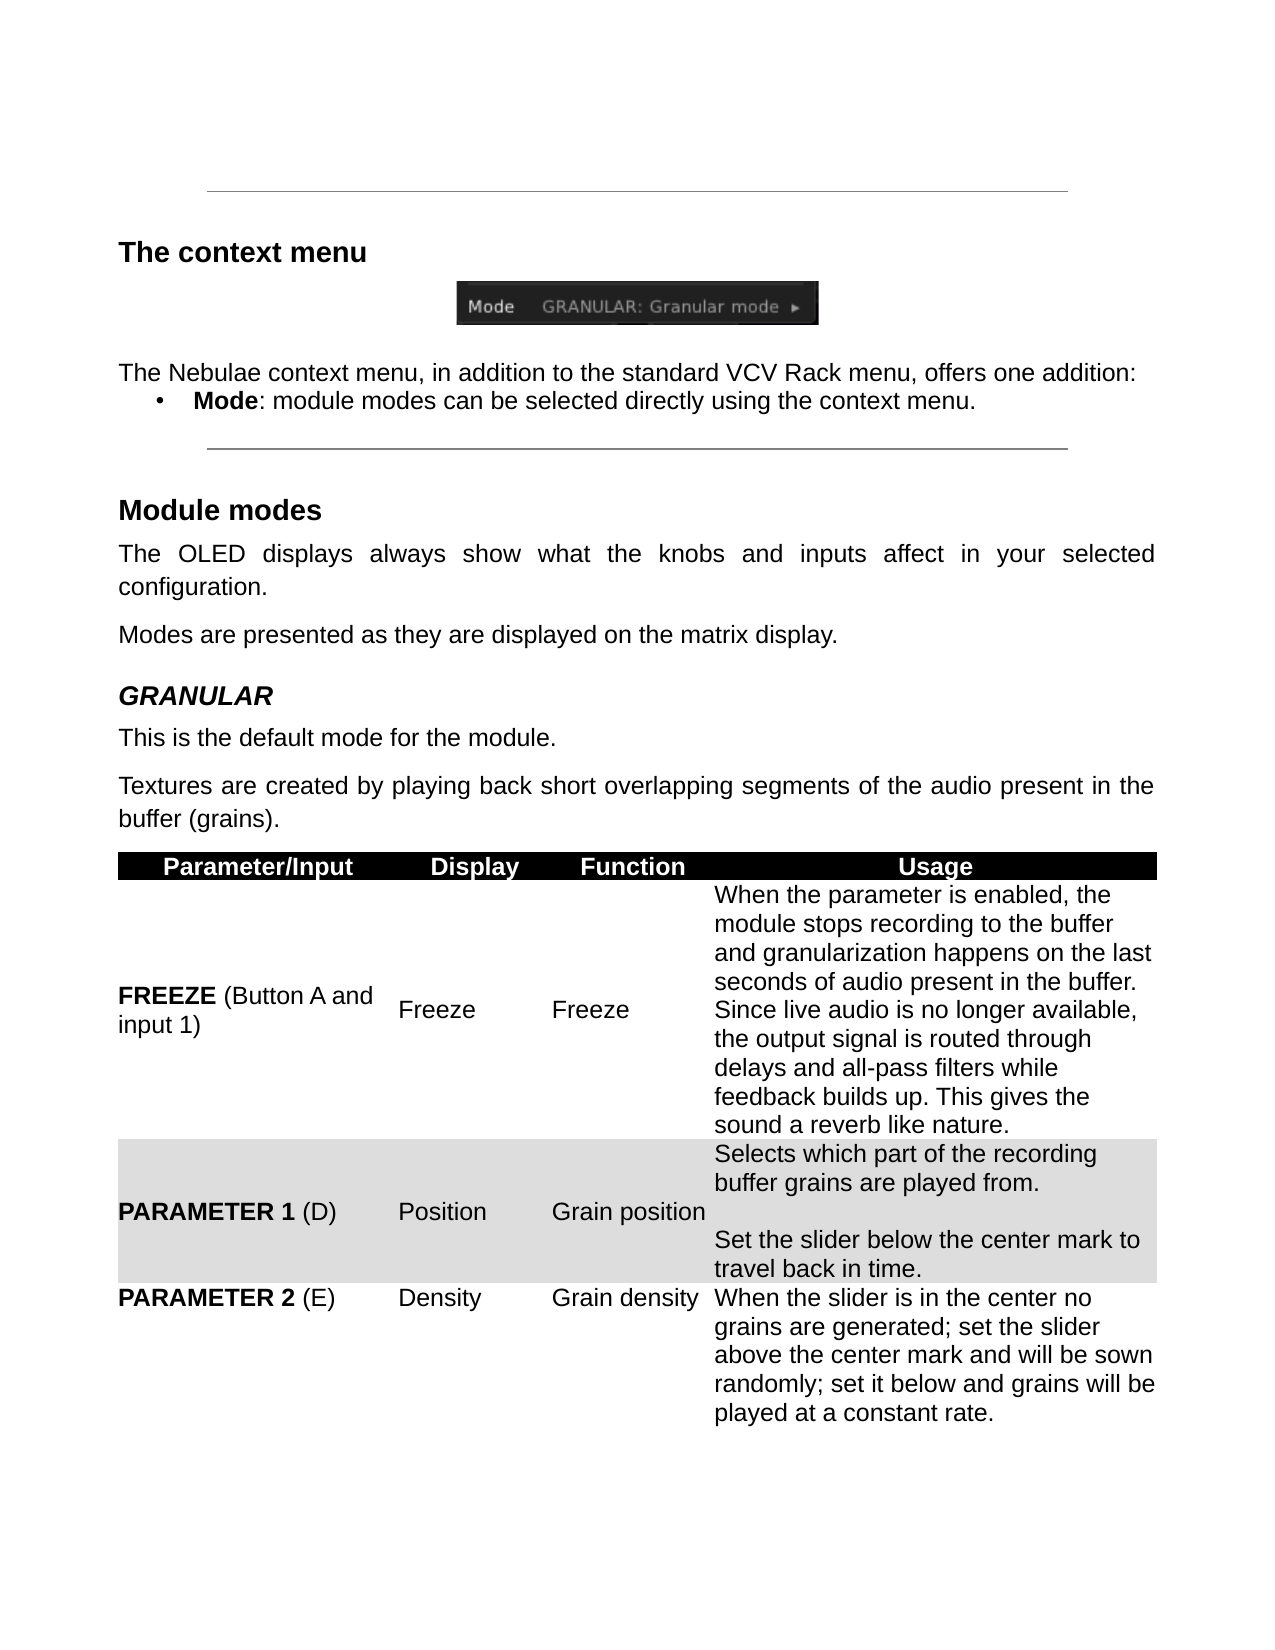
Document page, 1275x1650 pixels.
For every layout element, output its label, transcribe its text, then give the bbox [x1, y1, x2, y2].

subtitle Module modes [118, 493, 1157, 526]
subtitle GRANULAR [118, 680, 1157, 711]
table_cell Freeze [398, 880, 552, 995]
table_cell PARAMETER 2 (E) [118, 1312, 398, 1455]
table_cell Density [398, 1312, 552, 1455]
table_cell PARAMETER 1 (D) [118, 1139, 398, 1197]
table_cell FREEZE (Button A and input 1) [118, 1038, 398, 1139]
text Modes are presented as they are displayed on the matrix display. [118, 619, 1157, 648]
table_cell FREEZE (Button A and input 1) [118, 880, 398, 981]
subtitle The context menu [118, 235, 1157, 269]
text This is the default mode for the module. [118, 723, 1157, 752]
table_cell Freeze [552, 880, 714, 995]
list Mode: module modes can be selected directly using the context menu. [156, 386, 1157, 415]
text The Nebulae context menu, in addition to the standard VCV Rack menu, offers one addition: [118, 358, 1157, 386]
table_cell Freeze [552, 1024, 714, 1139]
table_cell Grain position [552, 1139, 714, 1197]
picture [456, 281, 819, 325]
table_cell Position [398, 1139, 552, 1197]
table_cell Grain density [552, 1312, 714, 1455]
text Textures are created by playing back short overlapping segments of the audio present in the buffer (grains). [118, 771, 1157, 833]
table_cell PARAMETER 1 (D) [118, 1225, 398, 1283]
table_cell Freeze [398, 1024, 552, 1139]
table_cell Grain position [552, 1225, 714, 1283]
table_cell Position [398, 1225, 552, 1283]
text The OLED displays always show what the knobs and inputs affect in your selected configuration. [118, 539, 1157, 601]
